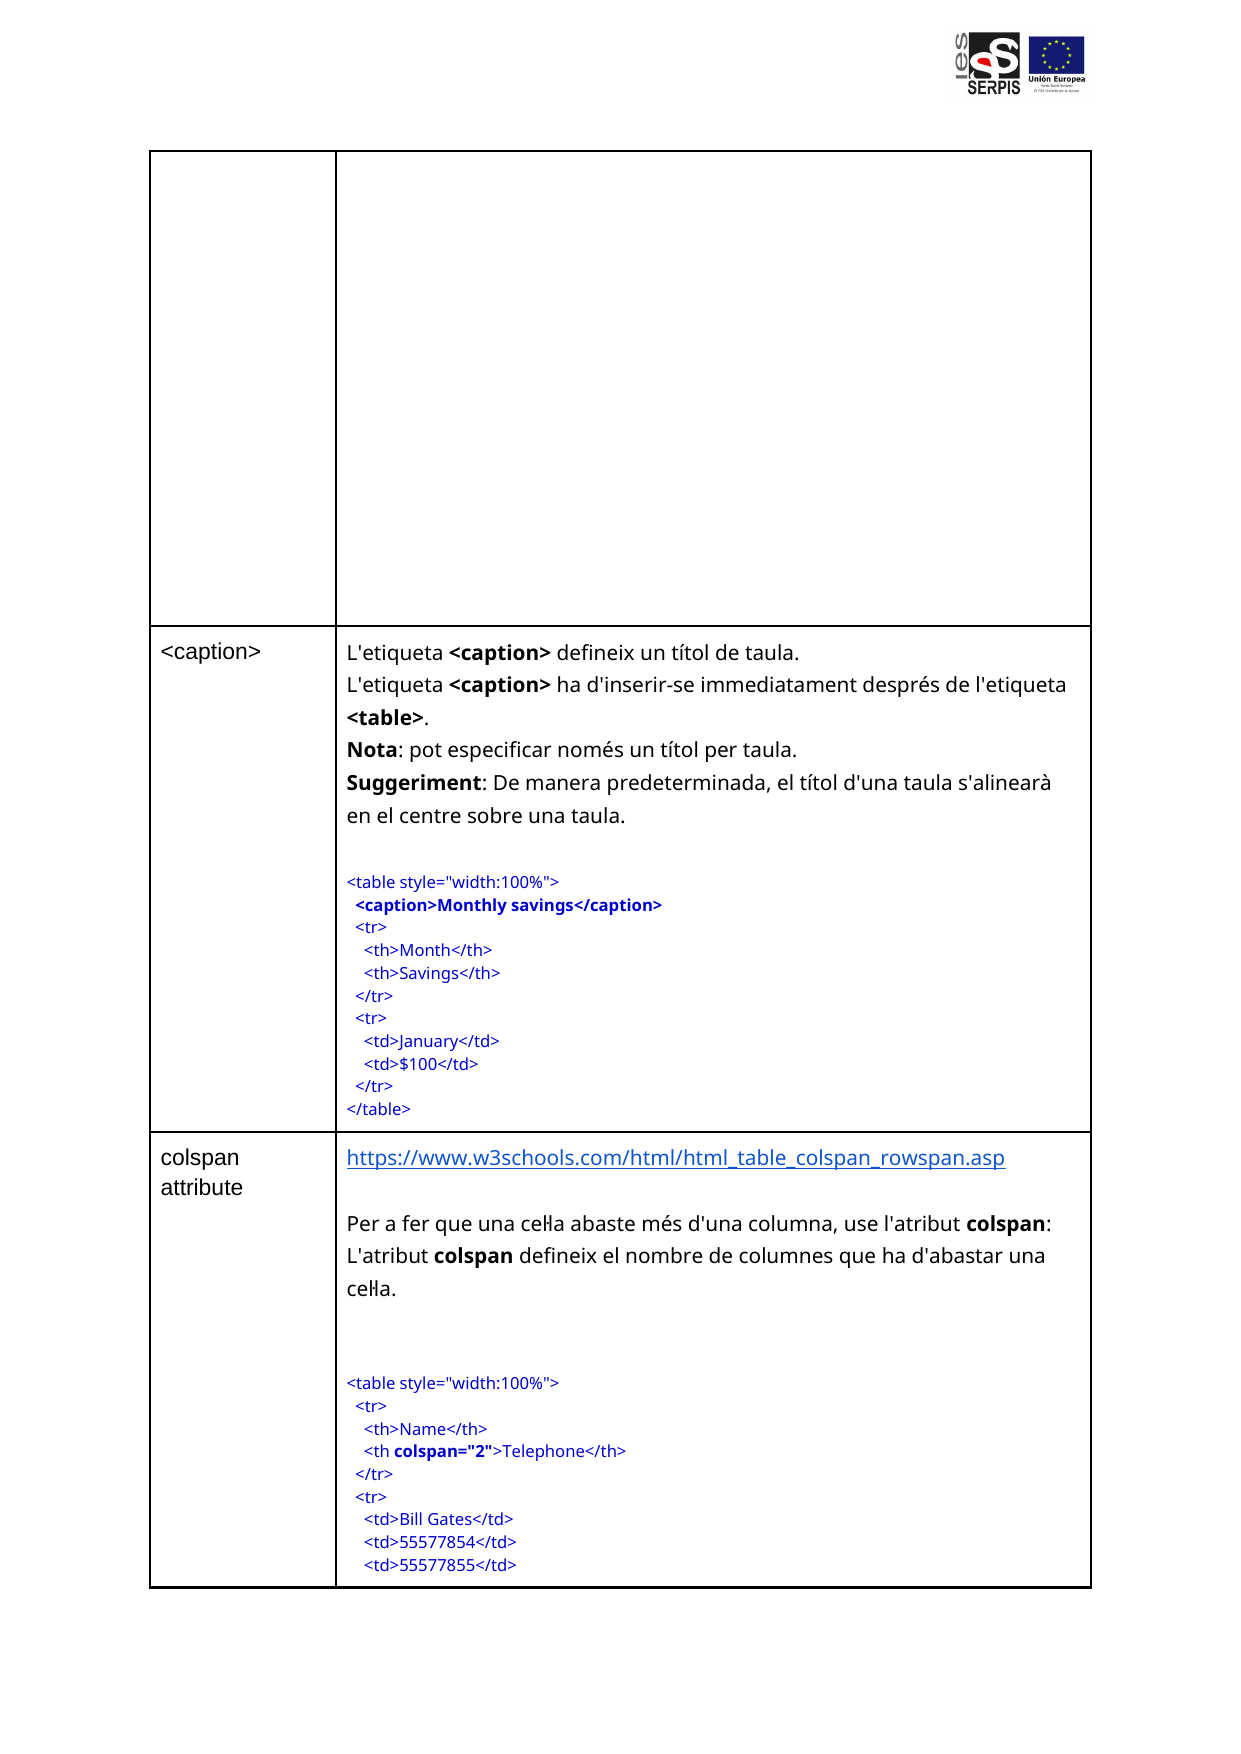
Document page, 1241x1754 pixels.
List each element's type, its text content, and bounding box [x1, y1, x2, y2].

table_cell [151, 152, 335, 625]
table_cell colspan attribute [151, 1133, 335, 1586]
table_cell L'etiqueta <caption> defineix un títol de taula. L'etiqueta <caption> ha d'inserir-se immediatament després de l'etiqueta <table>. Nota: pot especificar només un títol per taula. Suggeriment: De manera predeterminada, el títol d'una taula s'alinearà en el centre sobre una taula. <table style="width:100%"> <caption>Monthly savings</caption> <tr> <th>Month</th> <th>Savings</th> </tr> <tr> <td>January</td> <td>$100</td> </tr> </table> [337, 627, 1090, 1131]
table_cell <caption> [151, 627, 335, 1131]
table_cell [337, 152, 1090, 625]
table_cell https://www.w3schools.com/html/html_table_colspan_rowspan.asp Per a fer que una cel·la abaste més d'una columna, use l'atribut colspan: L'atribut colspan defineix el nombre de columnes que ha d'abastar una cel·la. <table style="width:100%"> <tr> <th>Name</th> <th colspan="2">Telephone</th> </tr> <tr> <td>Bill Gates</td> <td>55577854</td> <td>55577855</td> [337, 1133, 1090, 1586]
picture [950, 28, 1090, 97]
